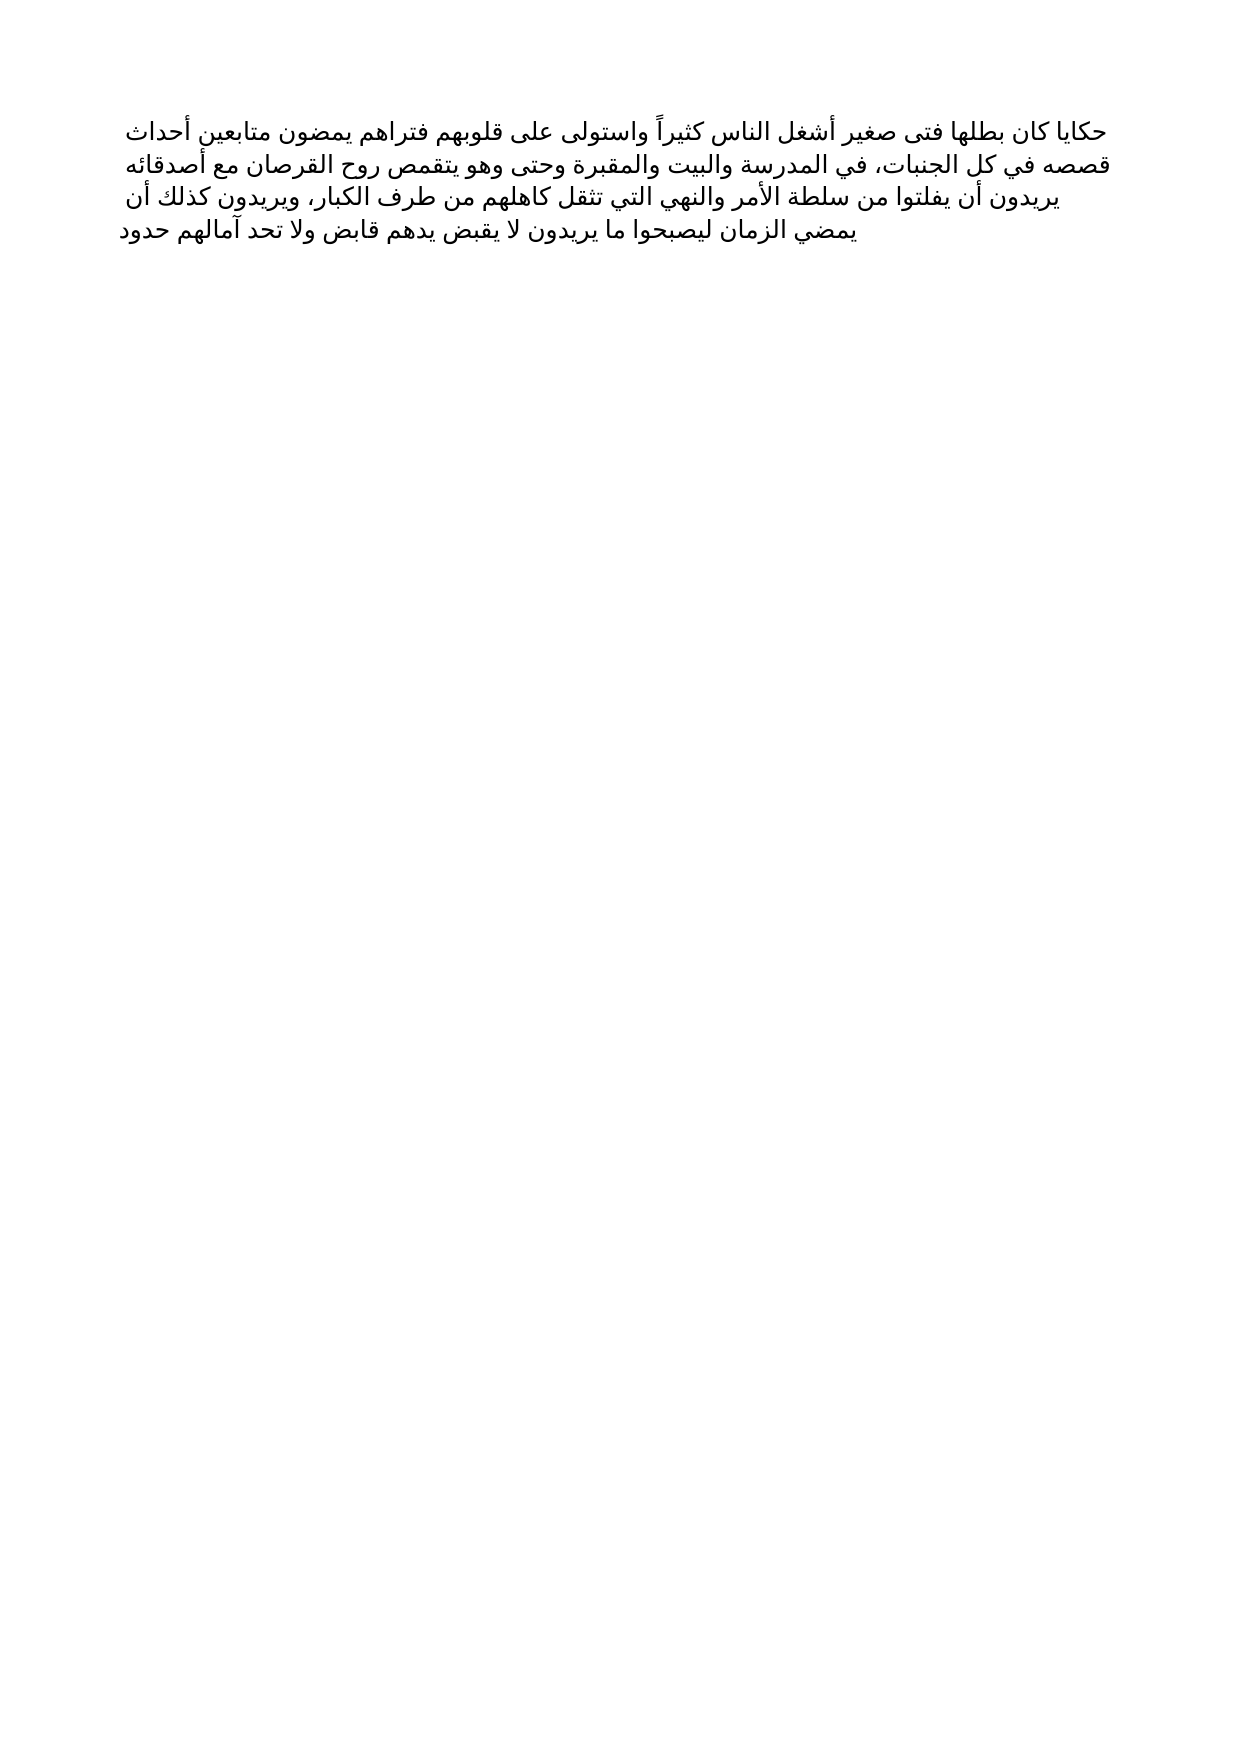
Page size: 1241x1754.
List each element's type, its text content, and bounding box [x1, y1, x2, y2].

text حكايا كان بطلها فتى صغير أشغل الناس كثيراً واستولى على قلوبهم فتراهم يمضون متابعين أحداث قصصه في كل الجنبات، في المدرسة والبيت والمقبرة وحتى وهو يتقمص روح القرصان مع أصدقائه يريدون أن يفلتوا من سلطة الأمر والنهي التي تثقل كاهلهم من طرف الكبار، ويريدون كذلك أن يمضي الزمان ليصبحوا ما يريدون لا يقبض يدهم قابض ولا تحد آمالهم حدود [118, 118, 1122, 248]
